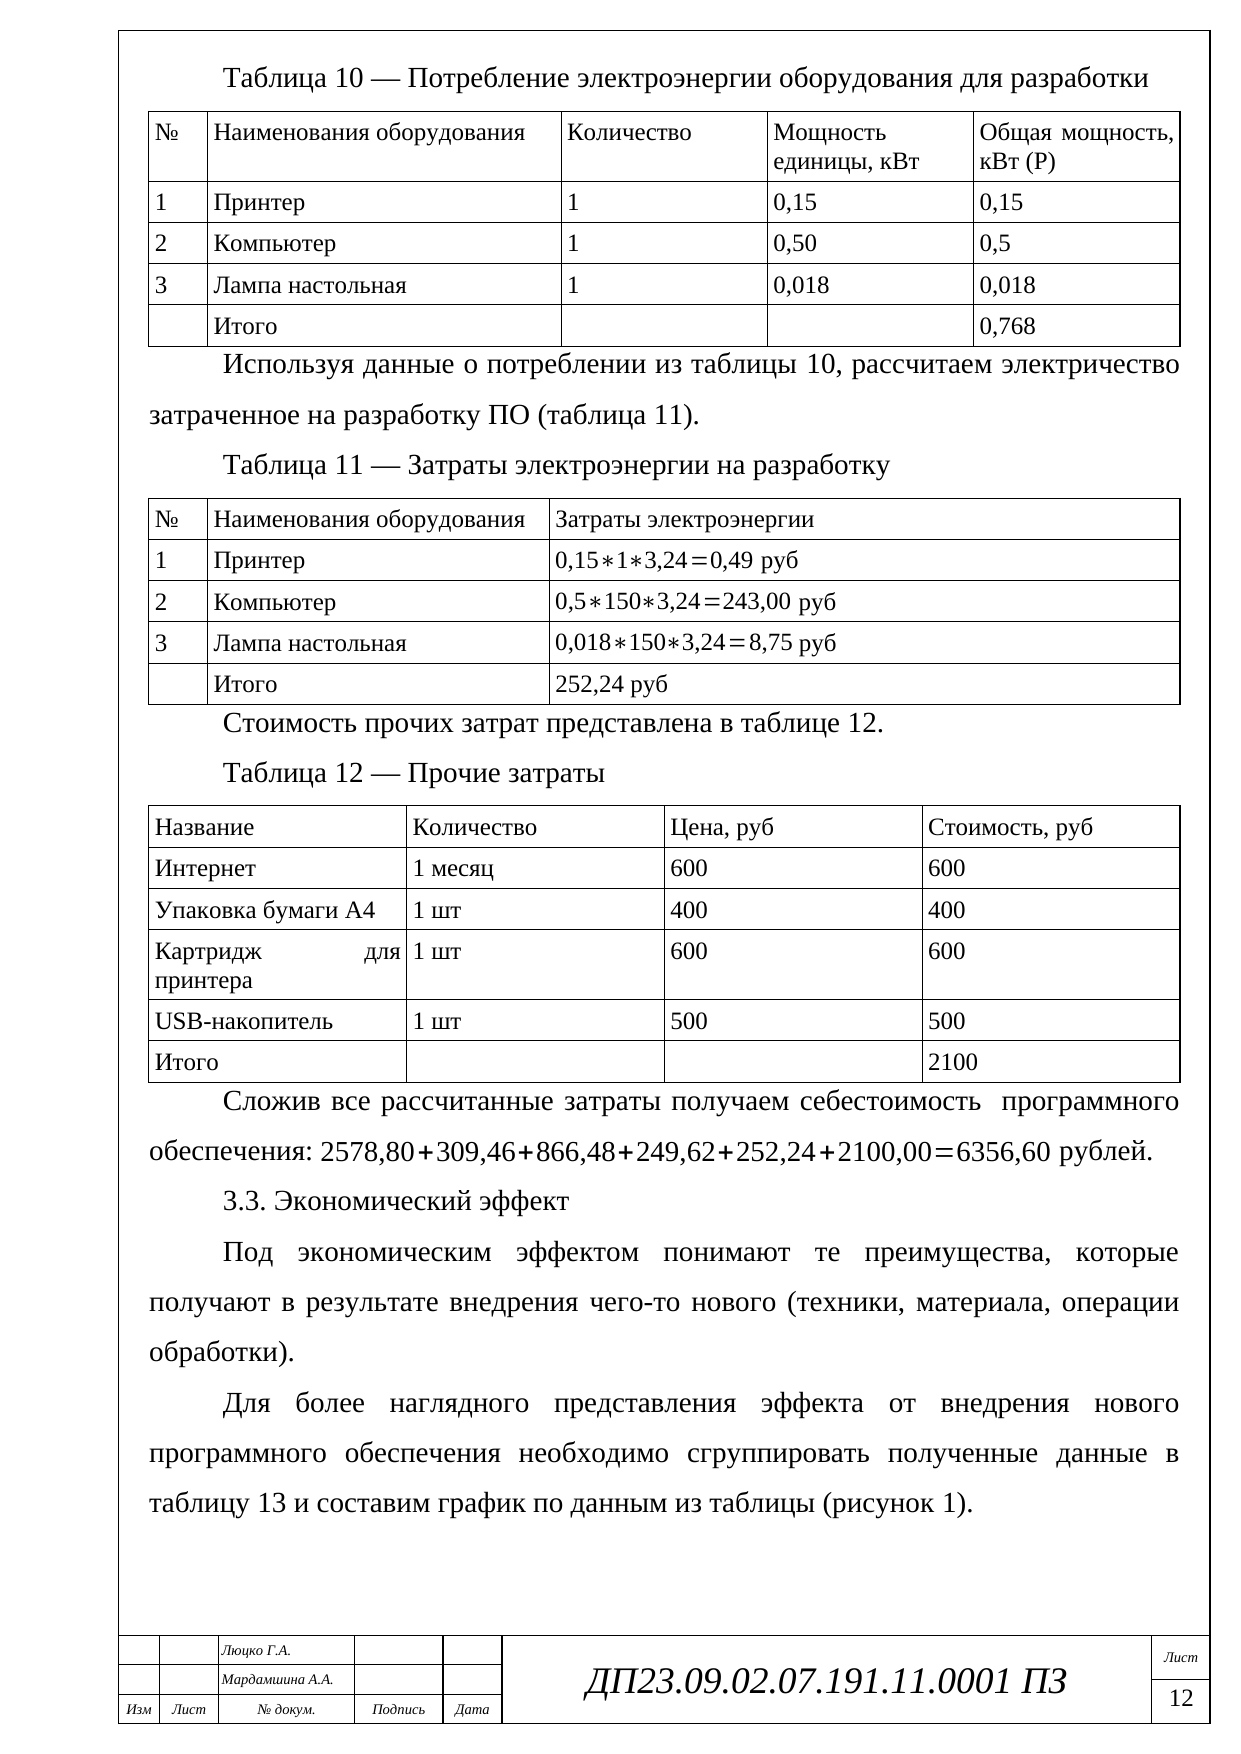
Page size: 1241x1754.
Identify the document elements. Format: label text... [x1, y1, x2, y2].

table_header Наименования оборудования [208, 499, 549, 539]
table_header № [149, 499, 207, 539]
table_cell Итого [208, 305, 561, 346]
table_cell Итого [149, 1041, 406, 1082]
table_cell Интернет [149, 848, 406, 888]
text Таблица 10 — Потребление электроэнергии оборудования для разработки [149, 60, 1180, 94]
table_cell 2 [149, 223, 207, 263]
table_header Количество [407, 806, 664, 847]
table_cell 400 [923, 889, 1179, 929]
text Используя данные о потреблении из таблицы 10, рассчитаем электричество затраченное на разработку ПО (таблица 11). [149, 347, 1180, 430]
table_cell [562, 305, 767, 346]
table_cell 3 [149, 622, 207, 662]
table_cell 2100 [923, 1041, 1179, 1082]
table_cell 1 [562, 182, 767, 222]
table_header Затраты электроэнергии [550, 499, 1179, 539]
table_header Стоимость, руб [923, 806, 1179, 847]
table_cell Принтер [208, 182, 561, 222]
table_cell 3 [149, 264, 207, 304]
table_cell 600 [923, 848, 1179, 888]
table_cell Компьютер [208, 223, 561, 263]
table_cell 1 [562, 264, 767, 304]
table_cell 500 [923, 1000, 1179, 1040]
text Таблица 11 — Затраты электроэнергии на разработку [149, 447, 1180, 481]
text Стоимость прочих затрат представлена в таблице 12. [149, 705, 1180, 738]
text Для более наглядного представления эффекта от внедрения нового программного обеспечения необходимо сгруппировать полученные данные в таблицу 13 и составим график по данным из таблицы (рисунок 1). [149, 1385, 1180, 1519]
table_cell 600 [665, 848, 922, 888]
table_cell 1 [149, 540, 207, 580]
table_cell 1 шт [407, 889, 664, 929]
table_cell Лампа настольная [208, 264, 561, 304]
table_cell 0,018 [974, 264, 1179, 304]
table_cell 1 [149, 182, 207, 222]
table_cell [149, 305, 207, 346]
table_cell Лампа настольная [208, 622, 549, 662]
table_cell 1 шт [407, 1000, 664, 1040]
table_header Цена, руб [665, 806, 922, 847]
table_header Количество [562, 112, 767, 181]
table_header Название [149, 806, 406, 847]
table_cell 0,50 [768, 223, 973, 263]
table_cell 0,018 [768, 264, 973, 304]
table_cell 500 [665, 1000, 922, 1040]
table_cell 0,5 [974, 223, 1179, 263]
table_cell 600 [923, 930, 1179, 999]
table_header Общая мощность, кВт (Р) [974, 112, 1179, 181]
text Таблица 12 — Прочие затраты [149, 755, 1180, 789]
subtitle 3.3. Экономический эффект [223, 1183, 1180, 1217]
table_cell [665, 1041, 922, 1082]
table_cell [149, 664, 207, 704]
table_cell [768, 305, 973, 346]
table_cell 1 шт [407, 930, 664, 999]
table_cell 0,768 [974, 305, 1179, 346]
table_header Наименования оборудования [208, 112, 561, 181]
table_cell 400 [665, 889, 922, 929]
table_cell Принтер [208, 540, 549, 580]
table_cell Компьютер [208, 581, 549, 621]
table_header Мощность единицы, кВт [768, 112, 973, 181]
table_cell 1 месяц [407, 848, 664, 888]
table_cell руб [550, 622, 1179, 662]
text Сложив все рассчитанные затраты получаем себестоимость программного обеспечения: рублей. [149, 1083, 1180, 1167]
table_cell Упаковка бумаги А4 [149, 889, 406, 929]
table_cell [407, 1041, 664, 1082]
text Под экономическим эффектом понимают те преимущества, которые получают в результате внедрения чего-то нового (техники, материала, операции обработки). [149, 1234, 1180, 1368]
table_cell USB-накопитель [149, 1000, 406, 1040]
table_cell 0,15 [768, 182, 973, 222]
table_cell 600 [665, 930, 922, 999]
table_cell Итого [208, 664, 549, 704]
table_cell 2 [149, 581, 207, 621]
table_header № [149, 112, 207, 181]
table_cell 1 [562, 223, 767, 263]
table_cell руб [550, 581, 1179, 621]
table_cell Картридж для принтера [149, 930, 406, 999]
table_cell руб [550, 540, 1179, 580]
table_cell 0,15 [974, 182, 1179, 222]
table_cell 252,24 руб [550, 664, 1179, 704]
